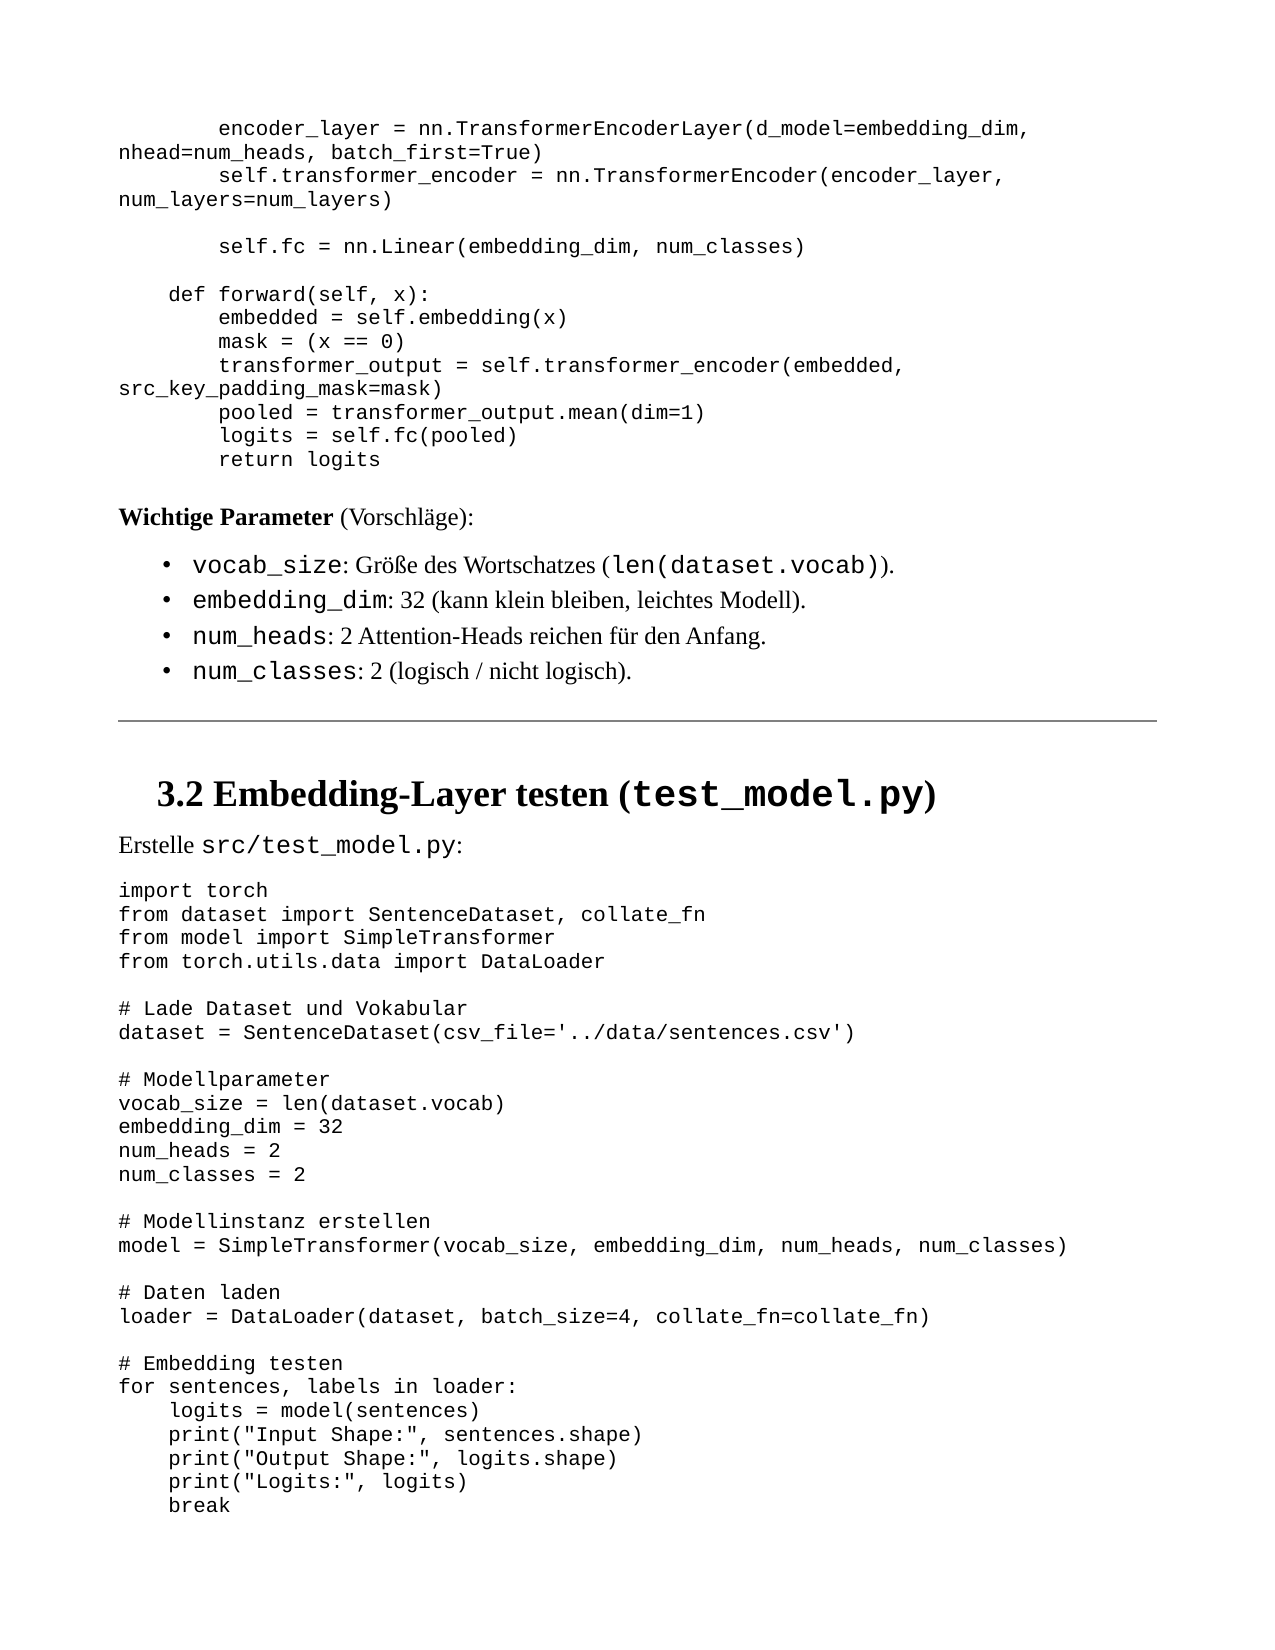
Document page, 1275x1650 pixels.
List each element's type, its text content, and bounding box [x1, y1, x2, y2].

text # Lade Dataset und Vokabular [118, 998, 1157, 1022]
text logits = self.fc(pooled) [118, 426, 1157, 449]
text embedded = self.embedding(x) [118, 307, 1157, 331]
list num_heads: 2 Attention-Heads reichen für den Anfang. [162, 621, 1157, 652]
text logits = model(sentences) [118, 1400, 1157, 1424]
text num_heads = 2 [118, 1140, 1157, 1164]
text self.transformer_encoder = nn.TransformerEncoder(encoder_layer, num_layers=num_layers) [118, 165, 1157, 213]
text pooled = transformer_output.mean(dim=1) [118, 402, 1157, 426]
text model = SimpleTransformer(vocab_size, embedding_dim, num_heads, num_classes) [118, 1235, 1157, 1258]
text # Modellparameter [118, 1069, 1157, 1093]
text # Embedding testen [118, 1353, 1157, 1377]
text Wichtige Parameter (Vorschläge): [118, 502, 1157, 531]
text dataset = SentenceDataset(csv_file='../data/sentences.csv') [118, 1022, 1157, 1046]
text from dataset import SentenceDataset, collate_fn [118, 904, 1157, 927]
text return logits [118, 449, 1157, 473]
text # Modellinstanz erstellen [118, 1211, 1157, 1235]
text from model import SimpleTransformer [118, 927, 1157, 951]
text Erstelle src/test_model.py: [118, 830, 1157, 861]
subtitle 📌 3.2 Embedding-Layer testen (test_model.py) [118, 771, 1157, 817]
text print("Input Shape:", sentences.shape) [118, 1424, 1157, 1447]
text # Daten laden [118, 1282, 1157, 1306]
text break [118, 1495, 1157, 1518]
text for sentences, labels in loader: [118, 1377, 1157, 1400]
text encoder_layer = nn.TransformerEncoderLayer(d_model=embedding_dim, nhead=num_heads, batch_first=True) [118, 118, 1157, 165]
text import torch [118, 880, 1157, 904]
text from torch.utils.data import DataLoader [118, 951, 1157, 974]
text mask = (x == 0) [118, 331, 1157, 354]
text self.fc = nn.Linear(embedding_dim, num_classes) [118, 236, 1157, 260]
text def forward(self, x): [118, 284, 1157, 307]
text print("Output Shape:", logits.shape) [118, 1447, 1157, 1471]
list num_classes: 2 (logisch / nicht logisch). [162, 656, 1157, 687]
text vocab_size = len(dataset.vocab) [118, 1093, 1157, 1116]
text transformer_output = self.transformer_encoder(embedded, src_key_padding_mask=mask) [118, 354, 1157, 402]
list embedding_dim: 32 (kann klein bleiben, leichtes Modell). [162, 585, 1157, 616]
text print("Logits:", logits) [118, 1471, 1157, 1495]
text loader = DataLoader(dataset, batch_size=4, collate_fn=collate_fn) [118, 1306, 1157, 1329]
text num_classes = 2 [118, 1164, 1157, 1187]
list vocab_size: Größe des Wortschatzes (len(dataset.vocab)). [162, 550, 1157, 581]
text embedding_dim = 32 [118, 1116, 1157, 1140]
